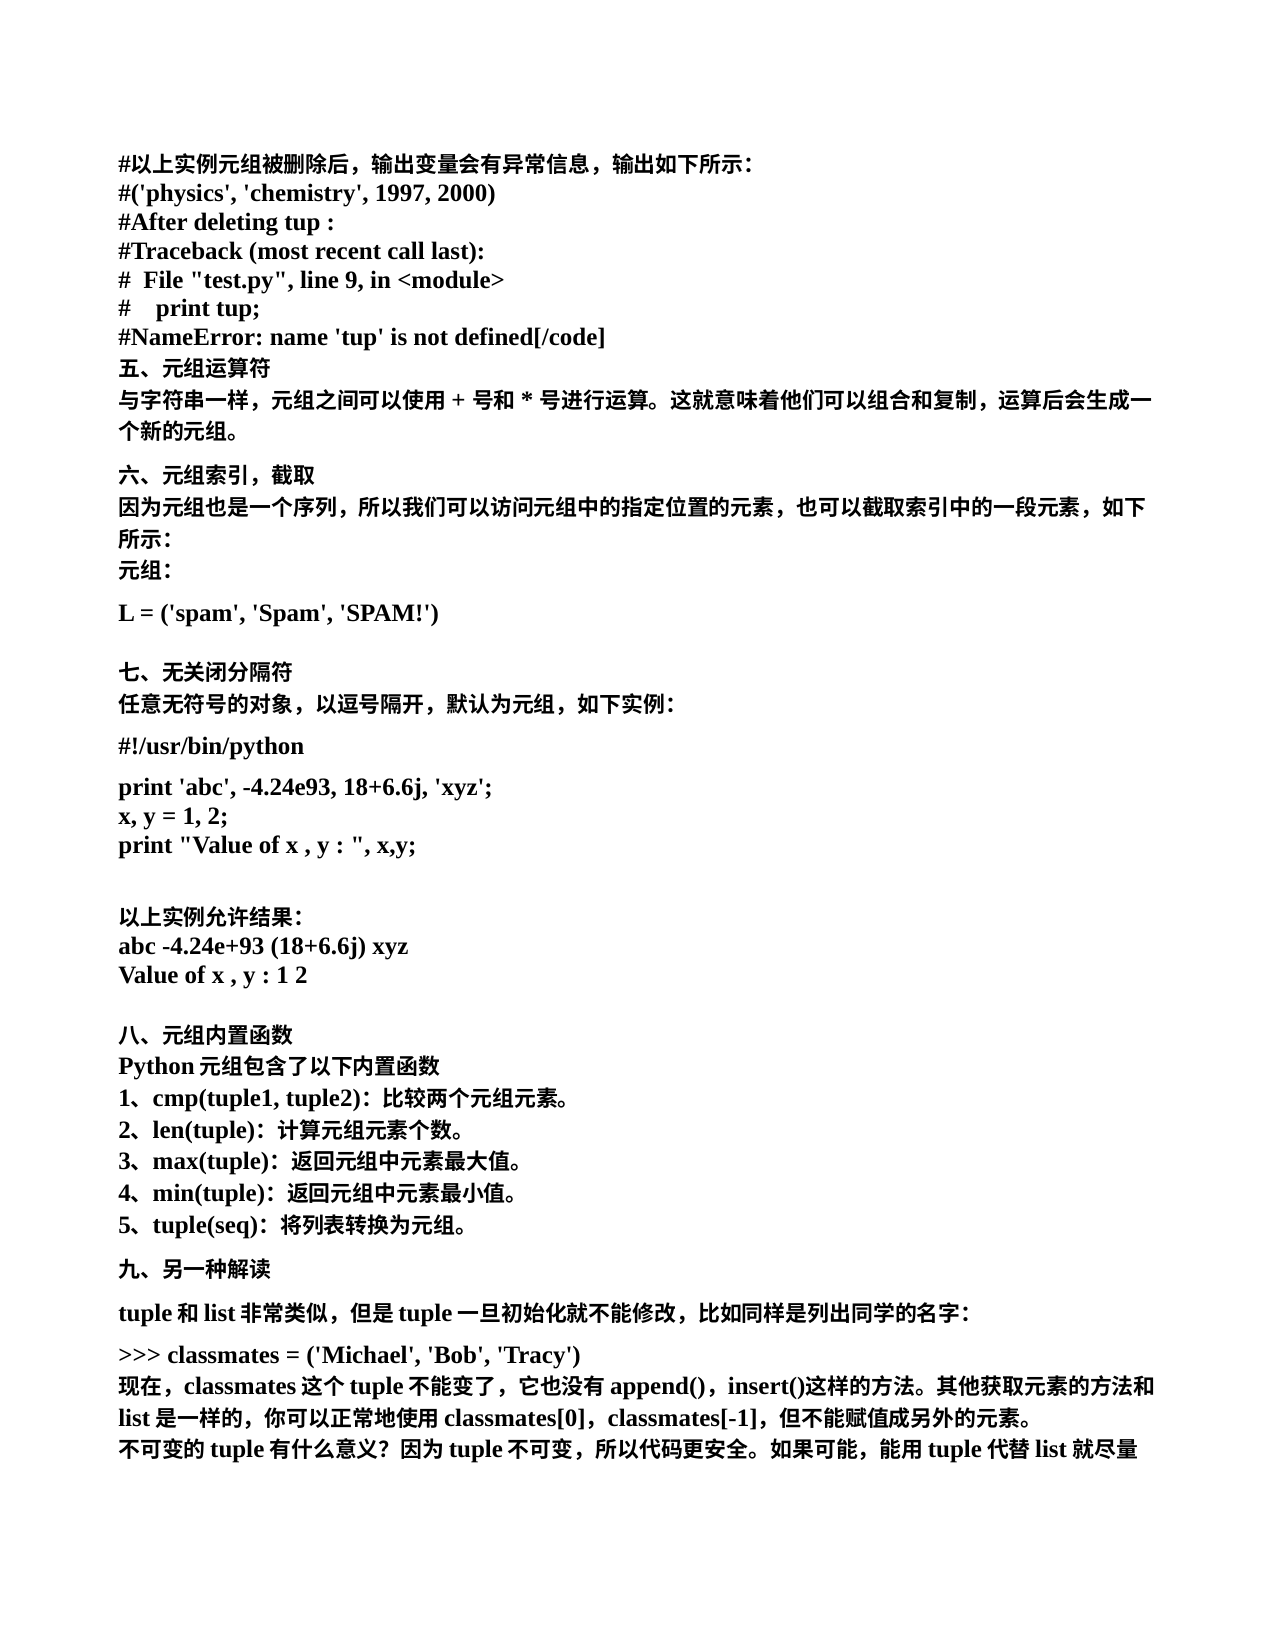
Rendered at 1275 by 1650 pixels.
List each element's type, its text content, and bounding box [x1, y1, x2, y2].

text 以上实例允许结果： [118, 871, 1157, 931]
text L = ('spam', 'Spam', 'SPAM!') [118, 598, 1157, 626]
text >>> classmates = ('Michael', 'Bob', 'Tracy') [118, 1340, 1157, 1369]
text #!/usr/bin/python [118, 731, 1157, 760]
text 九、另一种解读 [118, 1252, 1157, 1283]
text 七、无关闭分隔符 任意无符号的对象，以逗号隔开，默认为元组，如下实例： [118, 626, 1157, 718]
text print 'abc', -4.24e93, 18+6.6j, 'xyz'; x, y = 1, 2; print "Value of x , y : ", x,y; [118, 772, 1157, 858]
text 现在，classmates这个tuple不能变了，它也没有append()，insert()这样的方法。其他获取元素的方法和list是一样的，你可以正常地使用classmates[0]，classmates[-1]，但不能赋值成另外的元素。 不可变的tuple有什么意义？因为tuple不可变，所以代码更安全。如果可能，能用tuple代替list就尽量 [118, 1369, 1157, 1464]
text 八、元组内置函数 Python元组包含了以下内置函数 1、cmp(tuple1, tuple2)：比较两个元组元素。 2、len(tuple)：计算元组元素个数。 3、max(tuple)：返回元组中元素最大值。 4、min(tuple)：返回元组中元素最小值。 5、tuple(seq)：将列表转换为元组。 [118, 989, 1157, 1239]
text abc -4.24e+93 (18+6.6j) xyz Value of x , y : 1 2 [118, 931, 1157, 989]
text tuple和list非常类似，但是tuple一旦初始化就不能修改，比如同样是列出同学的名字： [118, 1296, 1157, 1328]
text #以上实例元组被删除后，输出变量会有异常信息，输出如下所示： #('physics', 'chemistry', 1997, 2000) #After deleting tup : #Traceback (most recent call last): # File "test.py", line 9, in <module> # print tup; #NameError: name 'tup' is not defined[/code] 五、元组运算符 与字符串一样，元组之间可以使用 + 号和 * 号进行运算。这就意味着他们可以组合和复制，运算后会生成一个新的元组。 [118, 118, 1157, 446]
text 六、元组索引，截取 因为元组也是一个序列，所以我们可以访问元组中的指定位置的元素，也可以截取索引中的一段元素，如下所示： 元组： [118, 458, 1157, 585]
